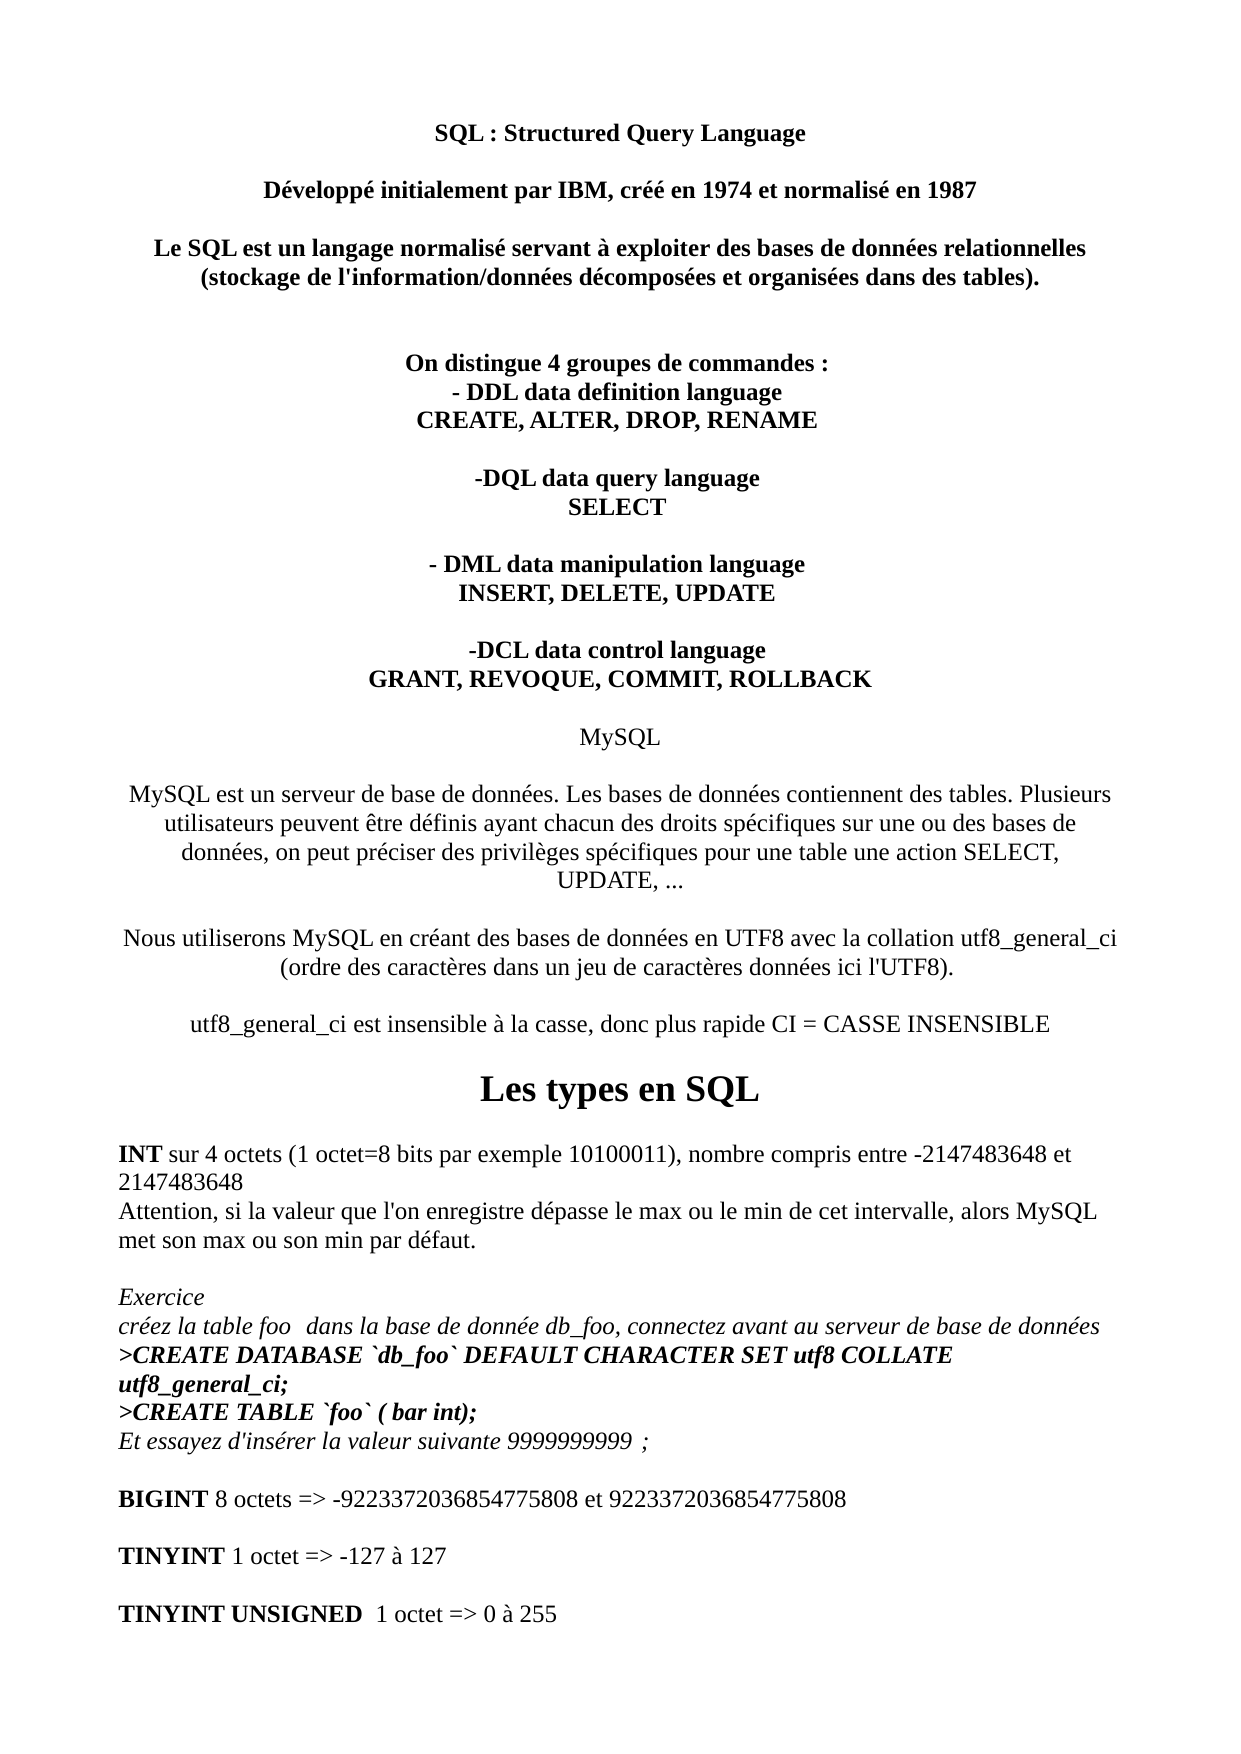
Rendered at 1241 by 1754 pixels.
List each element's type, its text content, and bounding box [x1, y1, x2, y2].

text >CREATE DATABASE `db_foo` DEFAULT CHARACTER SET utf8 COLLATE utf8_general_ci; [118, 1340, 1122, 1397]
text >CREATE TABLE `foo` ( bar int); [118, 1397, 1122, 1426]
text CREATE, ALTER, DROP, RENAME [118, 406, 1122, 434]
text BIGINT 8 octets => -9223372036854775808 et 9223372036854775808 [118, 1484, 1122, 1512]
text Et essayez d'insérer la valeur suivante 9999999999 ; [118, 1426, 1122, 1455]
text - DML data manipulation language [118, 549, 1122, 578]
text TINYINT 1 octet => -127 à 127 [118, 1541, 1122, 1570]
text Nous utiliserons MySQL en créant des bases de données en UTF8 avec la collation utf8_general_ci (ordre des caractères dans un jeu de caractères données ici l'UTF8). [118, 923, 1122, 981]
text TINYINT UNSIGNED 1 octet => 0 à 255 [118, 1599, 1122, 1627]
text Le SQL est un langage normalisé servant à exploiter des bases de données relationnelles (stockage de l'information/données décomposées et organisées dans des tables). [118, 233, 1122, 291]
text MySQL est un serveur de base de données. Les bases de données contiennent des tables. Plusieurs utilisateurs peuvent être définis ayant chacun des droits spécifiques sur une ou des bases de données, on peut préciser des privilèges spécifiques pour une table une action SELECT, UPDATE, ... [118, 779, 1122, 894]
text GRANT, REVOQUE, COMMIT, ROLLBACK [118, 664, 1122, 693]
text Exercice [118, 1282, 1122, 1311]
text Les types en SQL [118, 1067, 1122, 1110]
text SELECT [118, 492, 1122, 521]
text SQL : Structured Query Language [118, 118, 1122, 147]
text créez la table foo dans la base de donnée db_foo, connectez avant au serveur de base de données [118, 1311, 1122, 1340]
text MySQL [118, 722, 1122, 751]
text -DQL data query language [118, 463, 1122, 492]
text Attention, si la valeur que l'on enregistre dépasse le max ou le min de cet intervalle, alors MySQL met son max ou son min par défaut. [118, 1196, 1122, 1254]
text utf8_general_ci est insensible à la casse, donc plus rapide CI = CASSE INSENSIBLE [118, 1009, 1122, 1038]
text On distingue 4 groupes de commandes : [118, 348, 1122, 377]
text - DDL data definition language [118, 377, 1122, 406]
text -DCL data control language [118, 636, 1122, 664]
text Développé initialement par IBM, créé en 1974 et normalisé en 1987 [118, 176, 1122, 204]
text INSERT, DELETE, UPDATE [118, 578, 1122, 607]
text INT sur 4 octets (1 octet=8 bits par exemple 10100011), nombre compris entre -2147483648 et 2147483648 [118, 1139, 1122, 1196]
